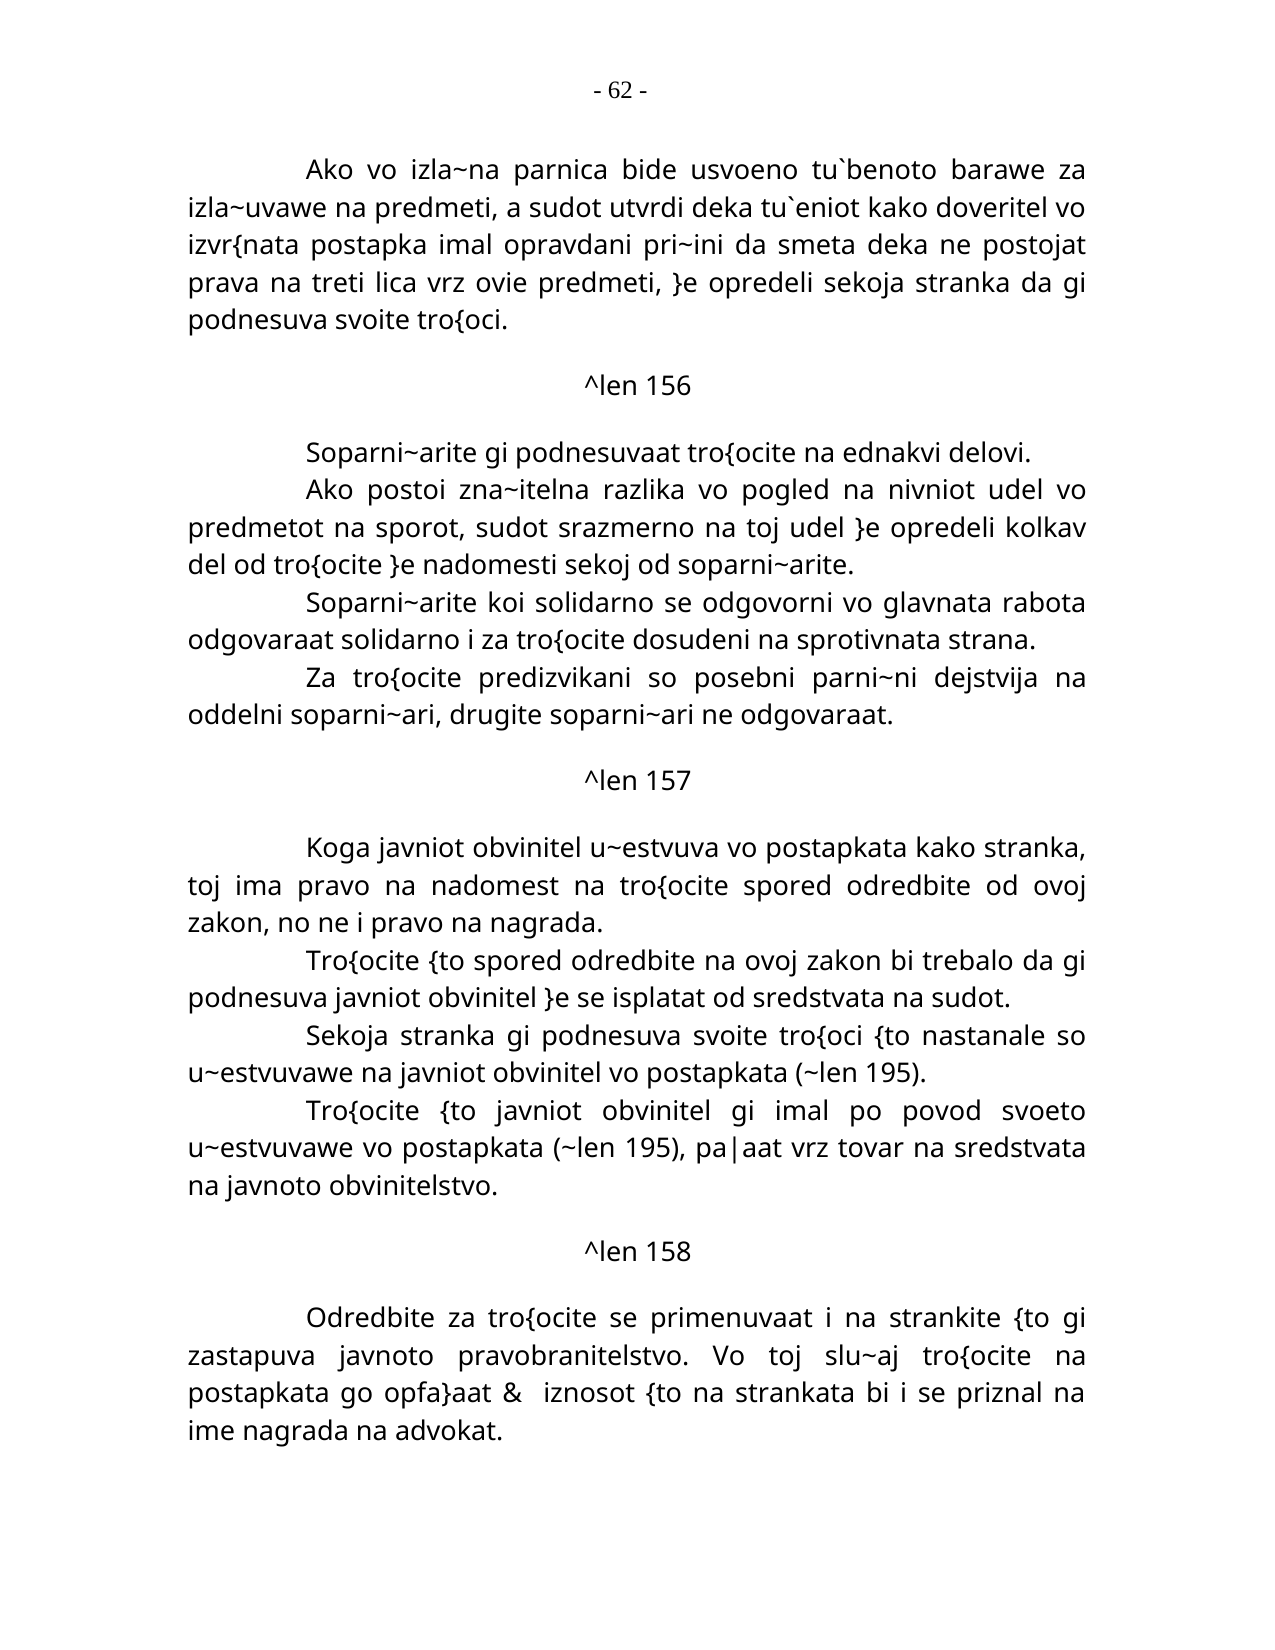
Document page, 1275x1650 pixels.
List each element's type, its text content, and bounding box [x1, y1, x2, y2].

text ^len 156 [187, 367, 1087, 403]
text Ako vo izla~na parnica bide usvoeno tu`benoto barawe za izla~uvawe na predmeti, a sudot utvrdi deka tu`eniot kako doveritel vo izvr{nata postapka imal opravdani pri~ini da smeta deka ne postojat prava na treti lica vrz ovie predmeti, }e opredeli sekoja stranka da gi podnesuva svoite tro{oci. [187, 150, 1087, 337]
text Soparni~arite gi podnesuvaat tro{ocite na ednakvi delovi. [187, 433, 1087, 470]
text ^len 157 [187, 762, 1087, 799]
text Tro{ocite {to javniot obvinitel gi imal po povod svoeto u~estvuvawe vo postapkata (~len 195), pa|aat vrz tovar na sredstvata na javnoto obvinitelstvo. [187, 1090, 1087, 1203]
text Tro{ocite {to spored odredbite na ovoj zakon bi trebalo da gi podnesuva javniot obvinitel }e se isplatat od sredstvata na sudot. [187, 940, 1087, 1015]
text Ako postoi zna~itelna razlika vo pogled na nivniot udel vo predmetot na sporot, sudot srazmerno na toj udel }e opredeli kolkav del od tro{ocite }e nadomesti sekoj od soparni~arite. [187, 470, 1087, 583]
text Odredbite za tro{ocite se primenuvaat i na strankite {to gi zastapuva javnoto pravobranitelstvo. Vo toj slu~aj tro{ocite na postapkata go opfa}aat & iznosot {to na strankata bi i se priznal na ime nagrada na advokat. [187, 1298, 1087, 1448]
text Sekoja stranka gi podnesuva svoite tro{oci {to nastanale so u~estvuvawe na javniot obvinitel vo postapkata (~len 195). [187, 1015, 1087, 1090]
text ^len 158 [187, 1232, 1087, 1269]
text Soparni~arite koi solidarno se odgovorni vo glavnata rabota odgovaraat solidarno i za tro{ocite dosudeni na sprotivnata strana. [187, 583, 1087, 658]
text Koga javniot obvinitel u~estvuva vo postapkata kako stranka, toj ima pravo na nadomest na tro{ocite spored odredbite od ovoj zakon, no ne i pravo na nagrada. [187, 828, 1087, 940]
text Za tro{ocite predizvikani so posebni parni~ni dejstvija na oddelni soparni~ari, drugite soparni~ari ne odgovaraat. [187, 658, 1087, 733]
